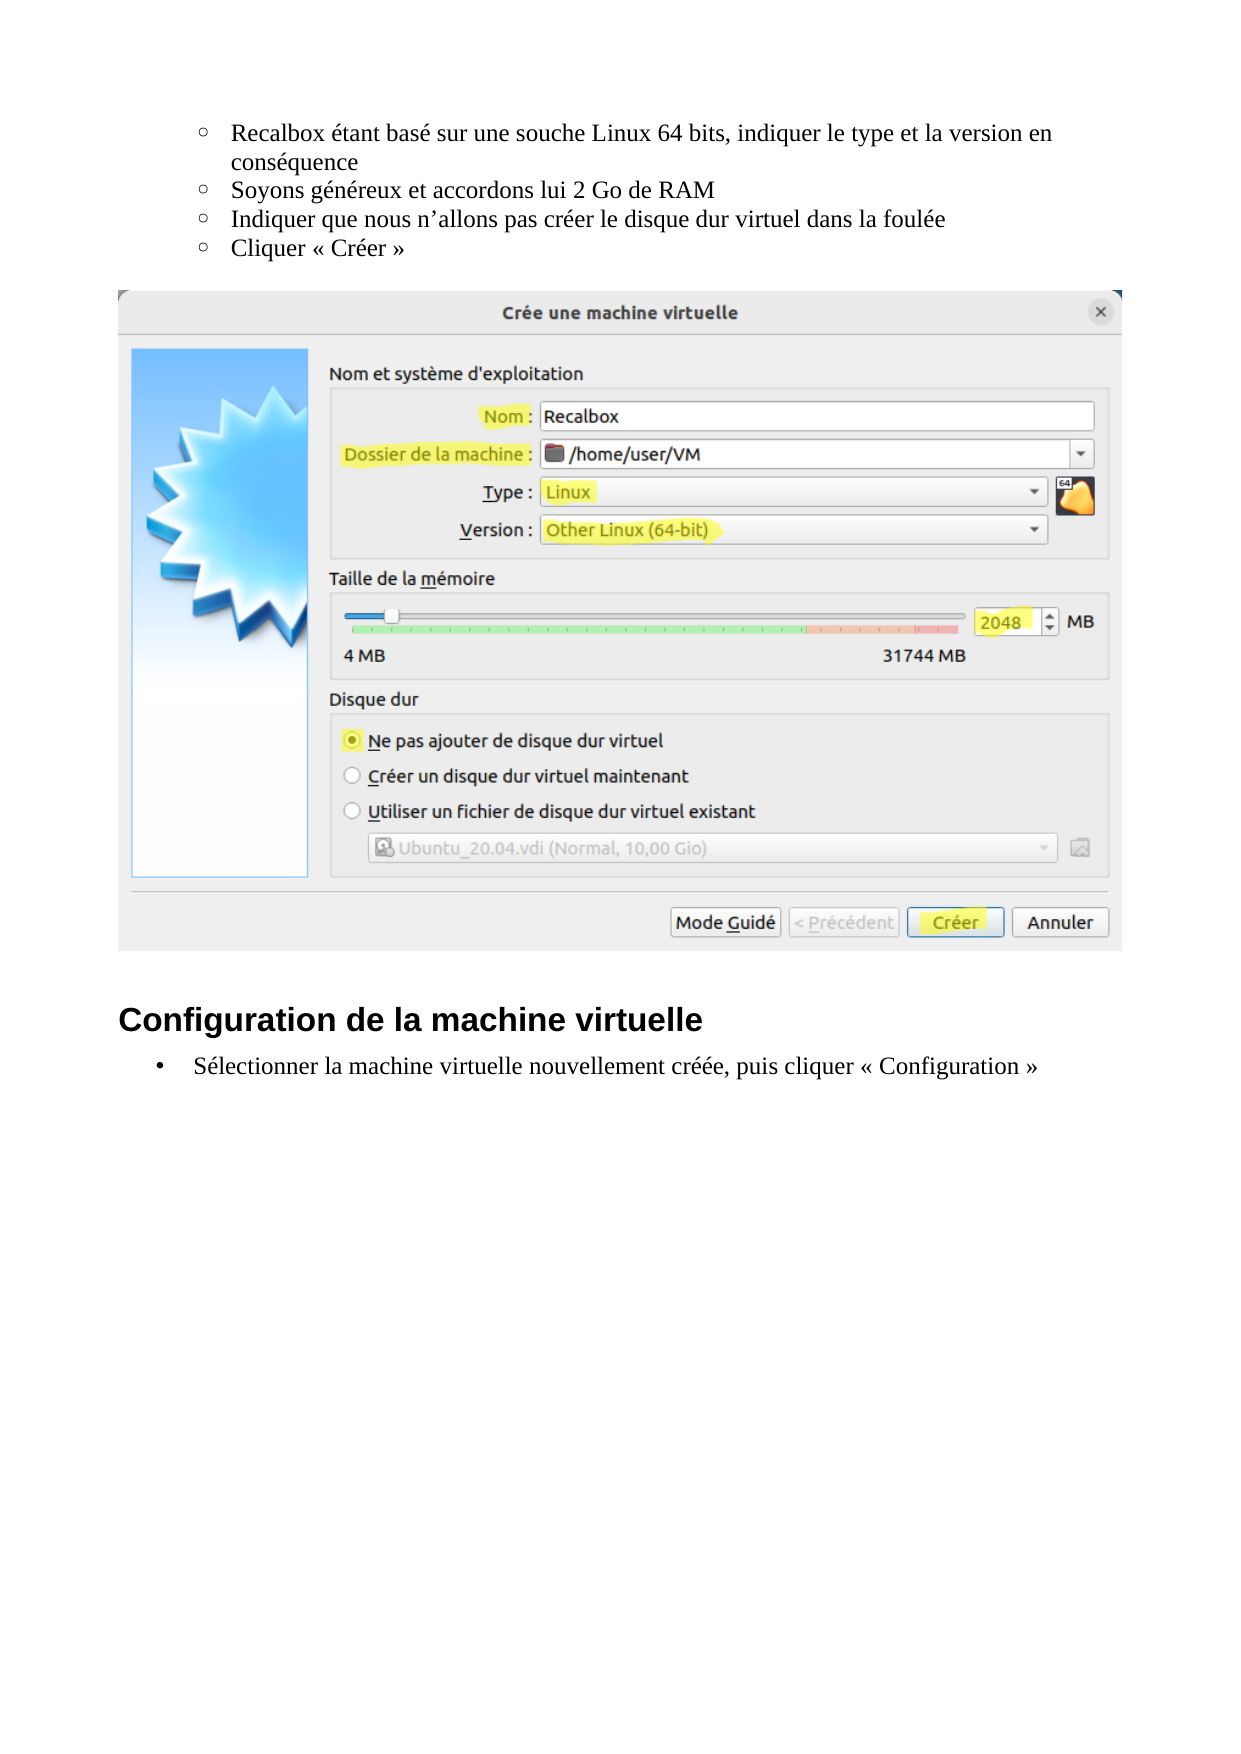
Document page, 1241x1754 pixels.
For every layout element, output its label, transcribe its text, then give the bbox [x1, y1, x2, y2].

list Cliquer « Créer » [193, 233, 1122, 262]
picture [118, 290, 1123, 951]
list Recalbox étant basé sur une souche Linux 64 bits, indiquer le type et la version en conséquence [193, 118, 1122, 176]
list Indiquer que nous n’allons pas créer le disque dur virtuel dans la foulée [193, 204, 1122, 233]
list Soyons généreux et accordons lui 2 Go de RAM [193, 176, 1122, 204]
list Sélectionner la machine virtuelle nouvellement créée, puis cliquer « Configuration » [156, 1051, 1122, 1080]
subtitle Configuration de la machine virtuelle [118, 1001, 1122, 1039]
